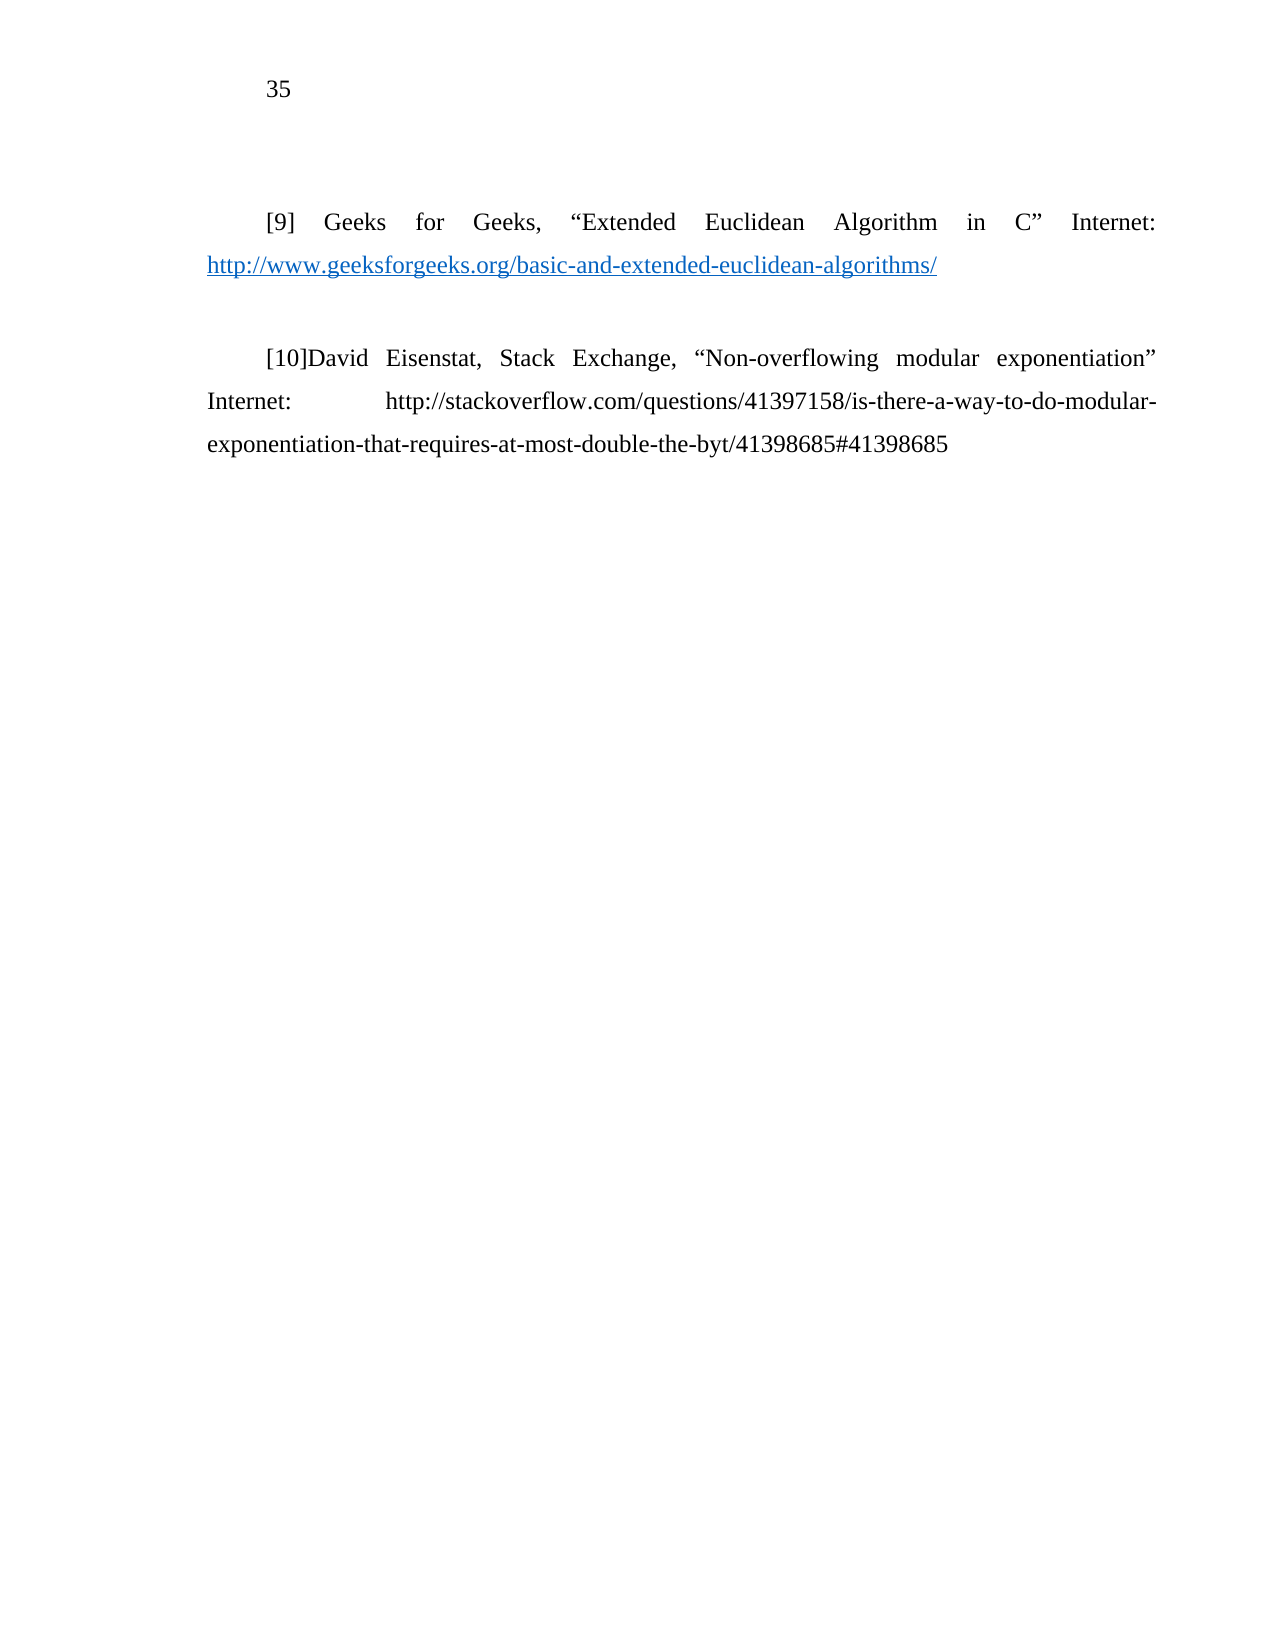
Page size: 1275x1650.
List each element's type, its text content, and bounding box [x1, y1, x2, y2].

text [10]David Eisenstat, Stack Exchange, “Non-overflowing modular exponentiation” Internet: http://stackoverflow.com/questions/41397158/is-there-a-way-to-do-modular-exponentiation-that-requires-at-most-double-the-byt/41398685#41398685 [207, 343, 1157, 458]
text [9] Geeks for Geeks, “Extended Euclidean Algorithm in C” Internet: http://www.geeksforgeeks.org/basic-and-extended-euclidean-algorithms/ [207, 207, 1157, 279]
